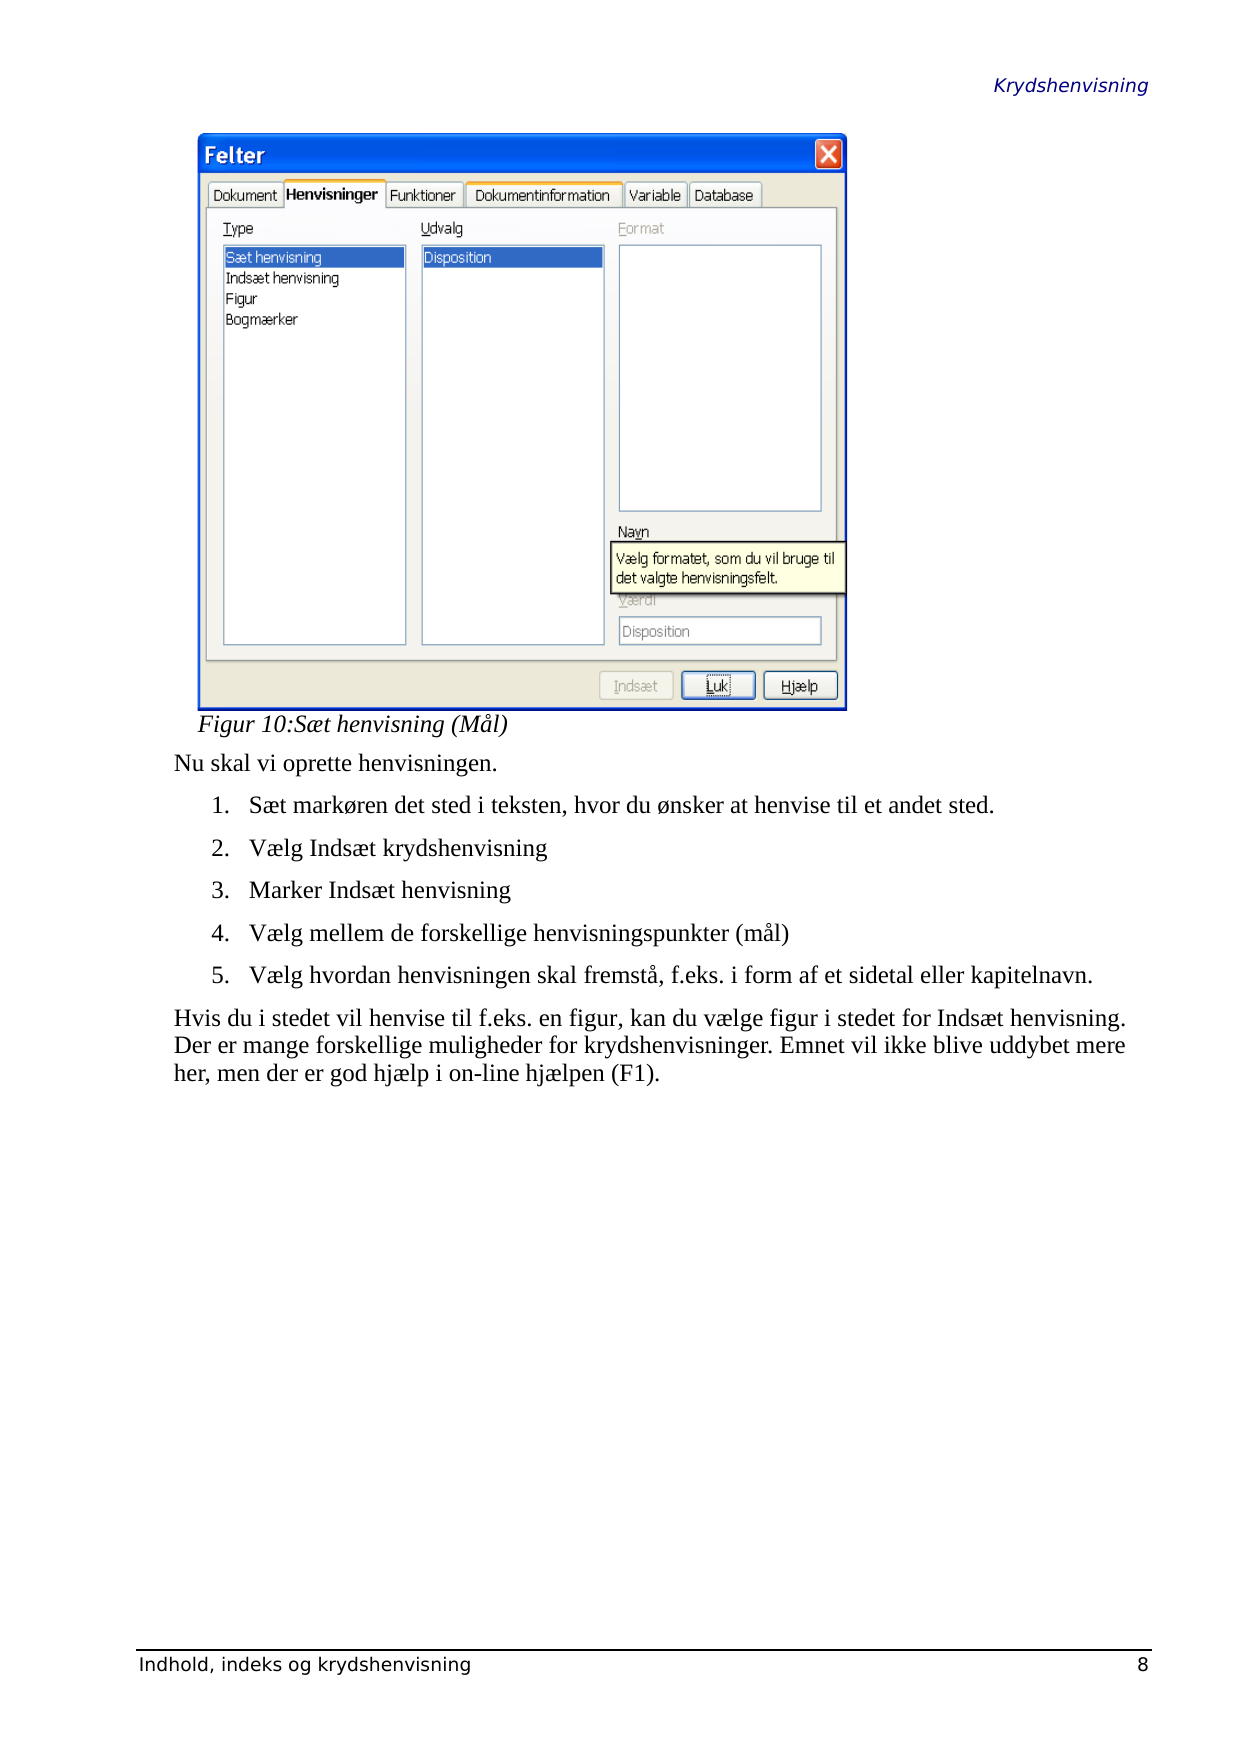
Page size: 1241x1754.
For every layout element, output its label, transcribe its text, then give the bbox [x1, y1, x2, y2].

text Nu skal vi oprette henvisningen. [174, 134, 1152, 776]
list Vælg mellem de forskellige henvisningspunkter (mål) [211, 919, 1152, 946]
text Hvis du i stedet vil henvise til f.eks. en figur, kan du vælge figur i stedet for Indsæt henvisning. Der er mange forskellige muligheder for krydshenvisninger. Emnet vil ikke blive uddybet mere her, men der er god hjælp i on-line hjælpen (F1). [174, 1004, 1152, 1087]
picture [197, 133, 848, 711]
list Vælg Indsæt krydshenvisning [211, 834, 1152, 861]
list Marker Indsæt henvisning [211, 876, 1152, 904]
list Vælg hvordan henvisningen skal fremstå, f.eks. i form af et sidetal eller kapitelnavn. [211, 961, 1152, 989]
text Figur 10:Sæt henvisning (Mål) [198, 134, 965, 738]
list Sæt markøren det sted i teksten, hvor du ønsker at henvise til et andet sted. [211, 791, 1152, 819]
